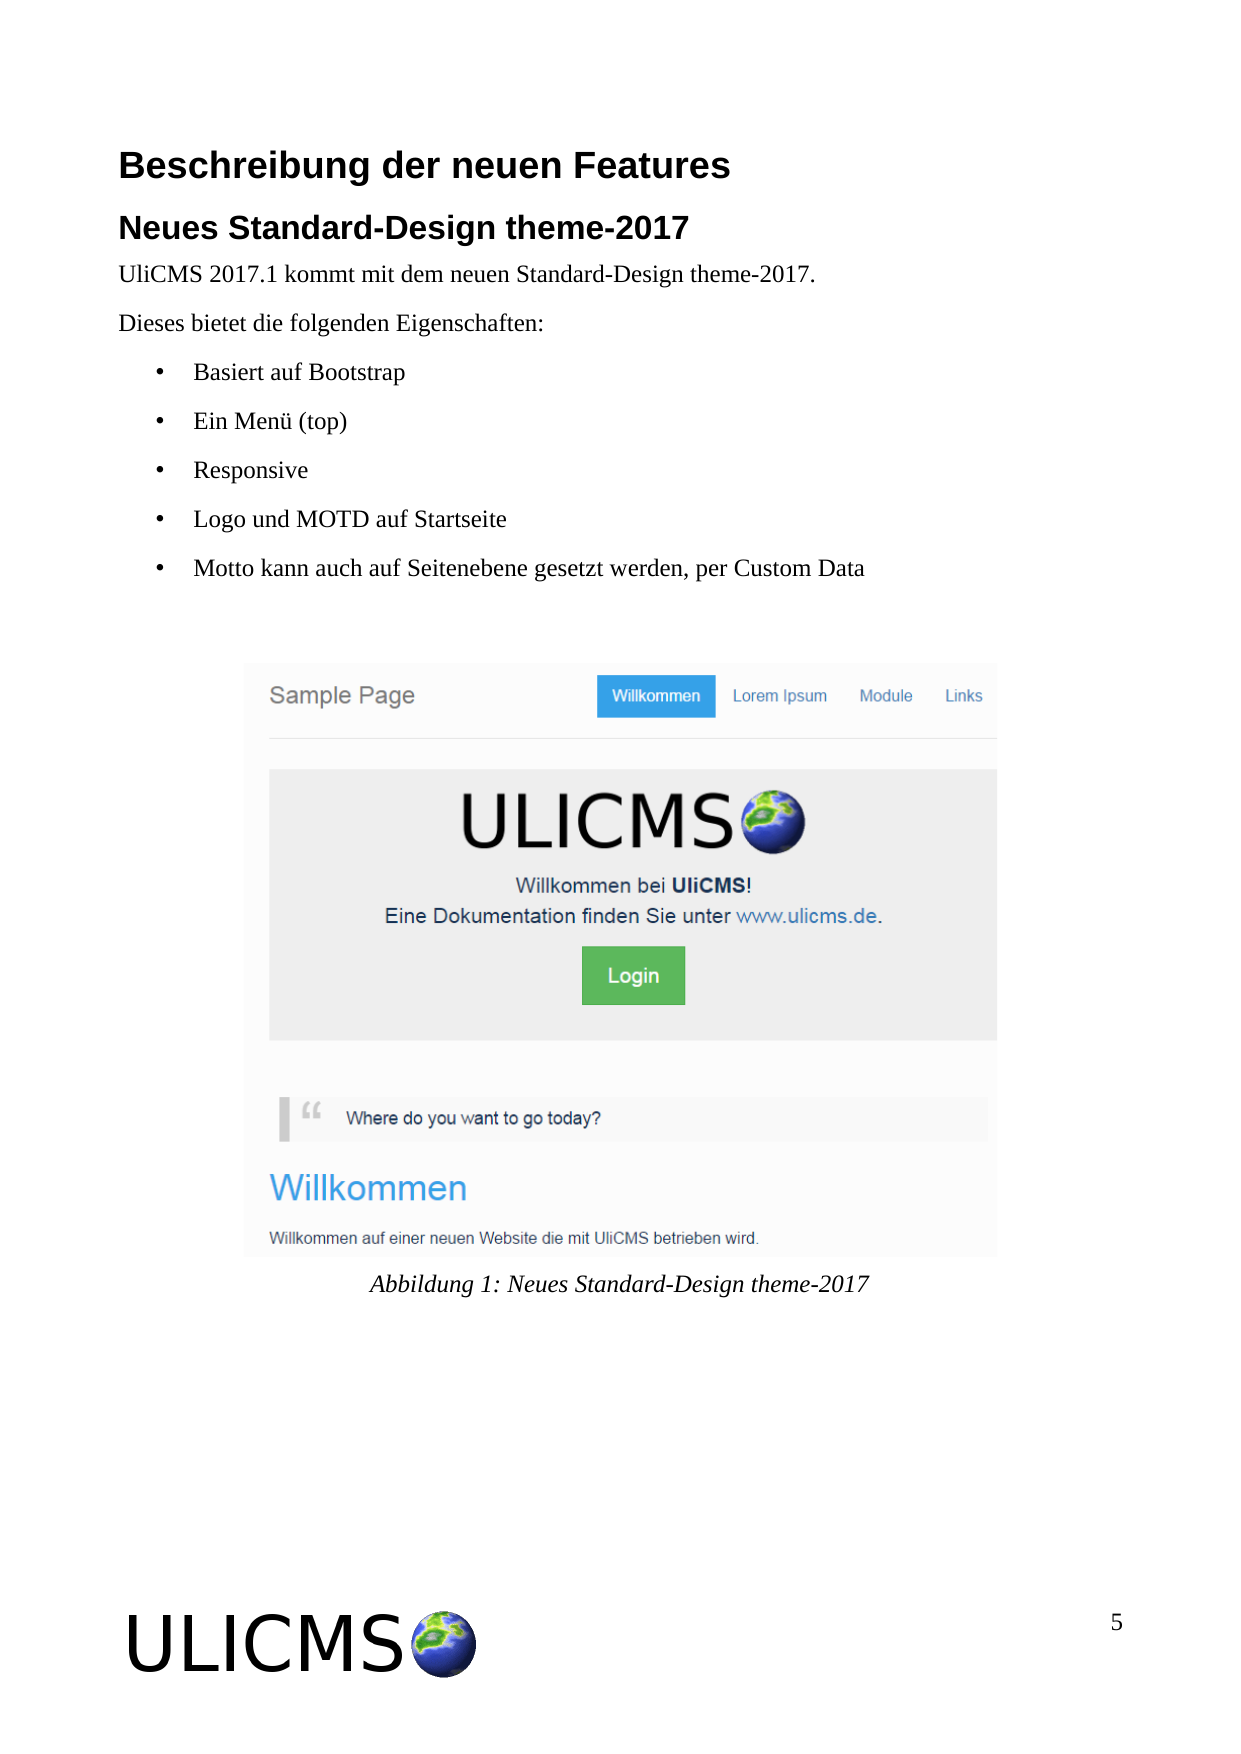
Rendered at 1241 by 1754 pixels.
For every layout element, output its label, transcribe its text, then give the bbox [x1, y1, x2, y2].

picture [118, 1607, 479, 1681]
list Basiert auf Bootstrap [156, 357, 1123, 386]
subtitle Neues Standard-Design theme-2017 [118, 208, 1123, 246]
list Ein Menü (top) [156, 406, 1123, 435]
list Logo und MOTD auf Startseite [156, 504, 1123, 533]
text Dieses bietet die folgenden Eigenschaften: [118, 308, 1123, 337]
text Abbildung 1: Neues Standard-Design theme-2017 [118, 1269, 1123, 1298]
text UliCMS 2017.1 kommt mit dem neuen Standard-Design theme-2017. [118, 259, 1123, 287]
list Responsive [156, 455, 1123, 484]
picture [243, 663, 998, 1257]
list Motto kann auch auf Seitenebene gesetzt werden, per Custom Data [156, 553, 1123, 582]
subtitle Beschreibung der neuen Features [118, 143, 1123, 187]
